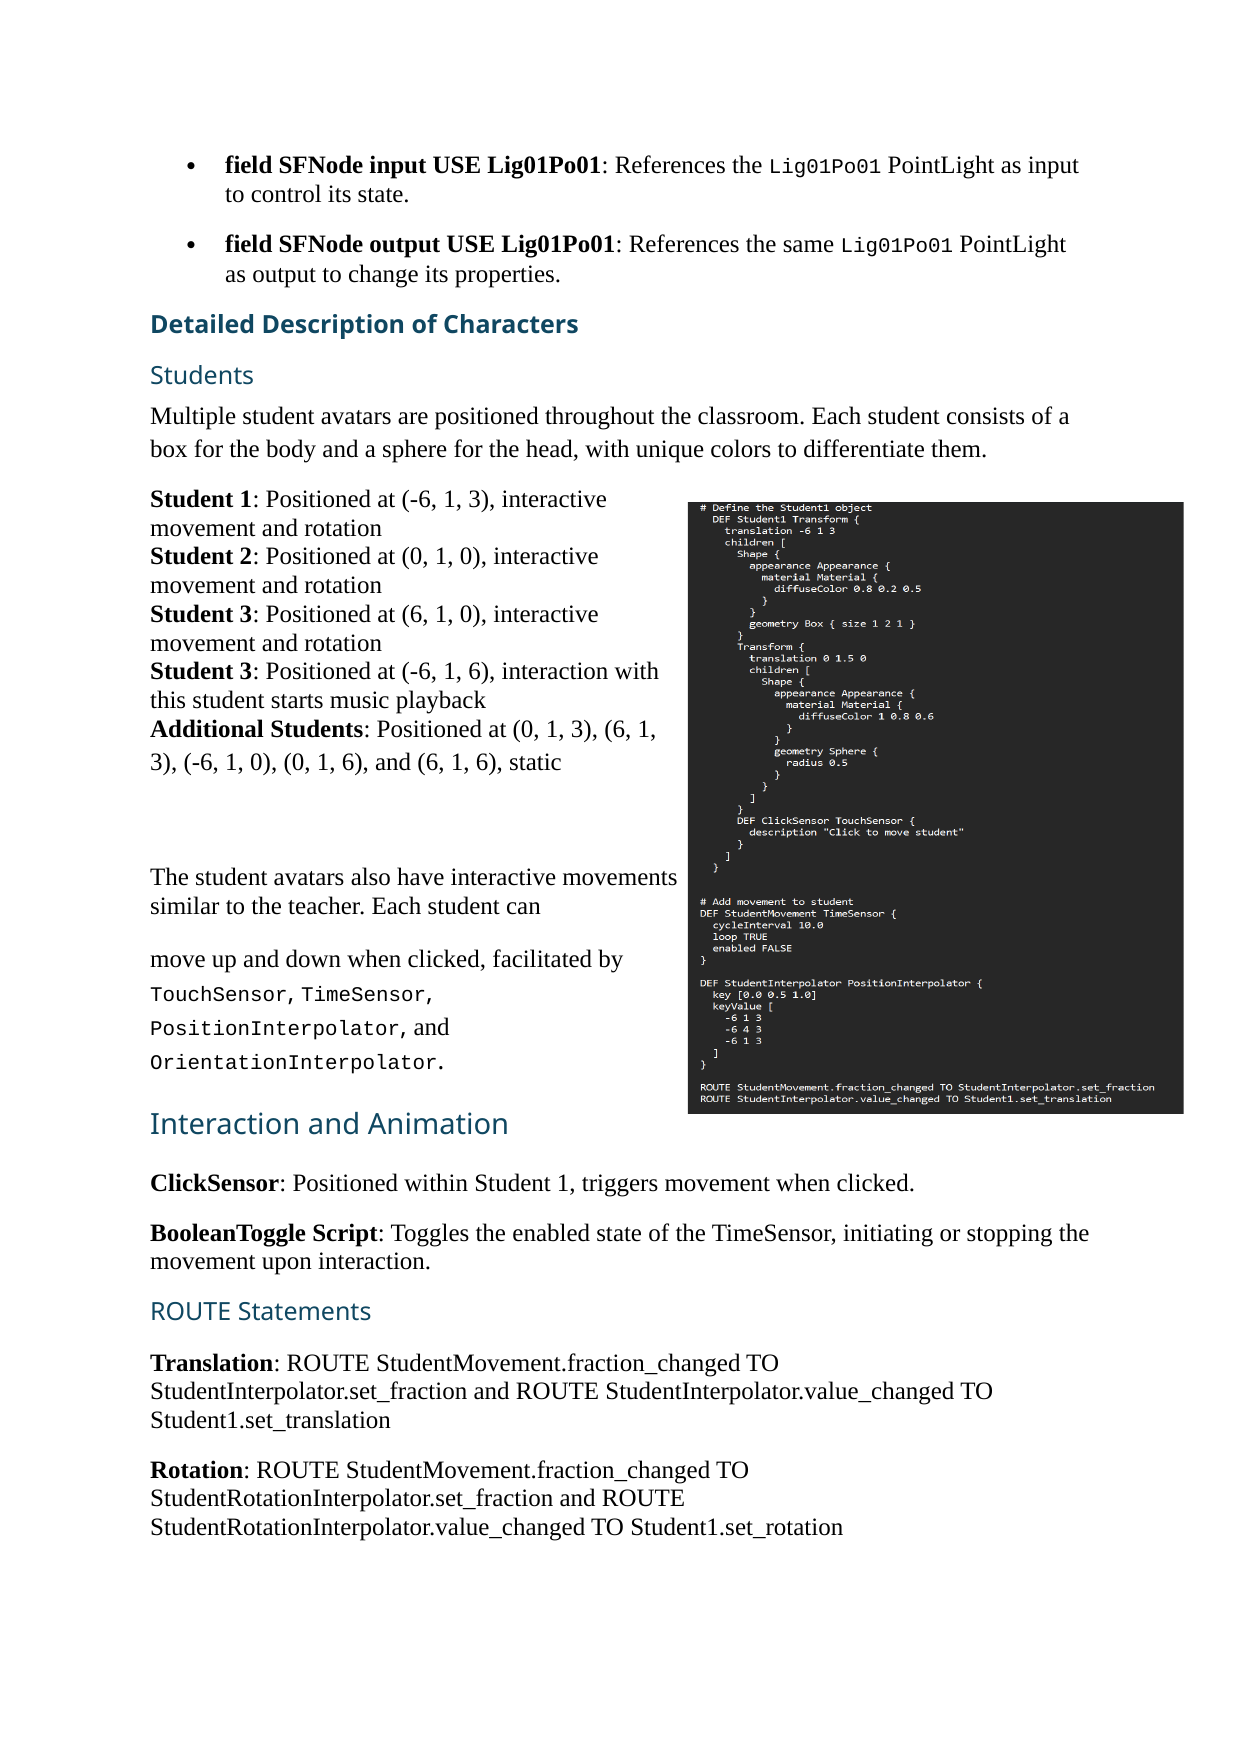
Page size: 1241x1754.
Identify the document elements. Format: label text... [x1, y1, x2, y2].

subtitle ROUTE Statements [150, 1294, 1090, 1328]
text Multiple student avatars are positioned throughout the classroom. Each student consists of a box for the body and a sphere for the head, with unique colors to differentiate them. [150, 401, 1090, 463]
text Additional Students: Positioned at (0, 1, 3), (6, 1, 3), (-6, 1, 0), (0, 1, 6), and (6, 1, 6), static [150, 714, 687, 776]
text Student 3: Positioned at (-6, 1, 6), interaction with this student starts music playback [150, 656, 687, 714]
text move up and down when clicked, facilitated by TouchSensor, TimeSensor, PositionInterpolator, and OrientationInterpolator. [150, 940, 687, 1077]
text BooleanToggle Script: Toggles the enabled state of the TimeSensor, initiating or stopping the movement upon interaction. [150, 1218, 1090, 1275]
text Translation: ROUTE StudentMovement.fraction_changed TO StudentInterpolator.set_fraction and ROUTE StudentInterpolator.value_changed TO Student1.set_translation [150, 1348, 1090, 1434]
subtitle Interaction and Animation [150, 1104, 1090, 1143]
list field SFNode output USE Lig01Po01: References the same Lig01Po01 PointLight as output to change its properties. [187, 229, 1090, 287]
list field SFNode input USE Lig01Po01: References the Lig01Po01 PointLight as input to control its state. [187, 150, 1090, 208]
subtitle Students [150, 358, 1090, 392]
text Student 1: Positioned at (-6, 1, 3), interactive movement and rotation [150, 484, 1090, 541]
text Student 3: Positioned at (6, 1, 0), interactive movement and rotation [150, 599, 687, 656]
text The student avatars also have interactive movements similar to the teacher. Each student can [150, 862, 687, 919]
text ClickSensor: Positioned within Student 1, triggers movement when clicked. [150, 1168, 1090, 1197]
subtitle Detailed Description of Characters [150, 306, 1090, 340]
text Rotation: ROUTE StudentMovement.fraction_changed TO StudentRotationInterpolator.set_fraction and ROUTE StudentRotationInterpolator.value_changed TO Student1.set_rotation [150, 1455, 1090, 1541]
text Student 2: Positioned at (0, 1, 0), interactive movement and rotation [150, 541, 687, 599]
